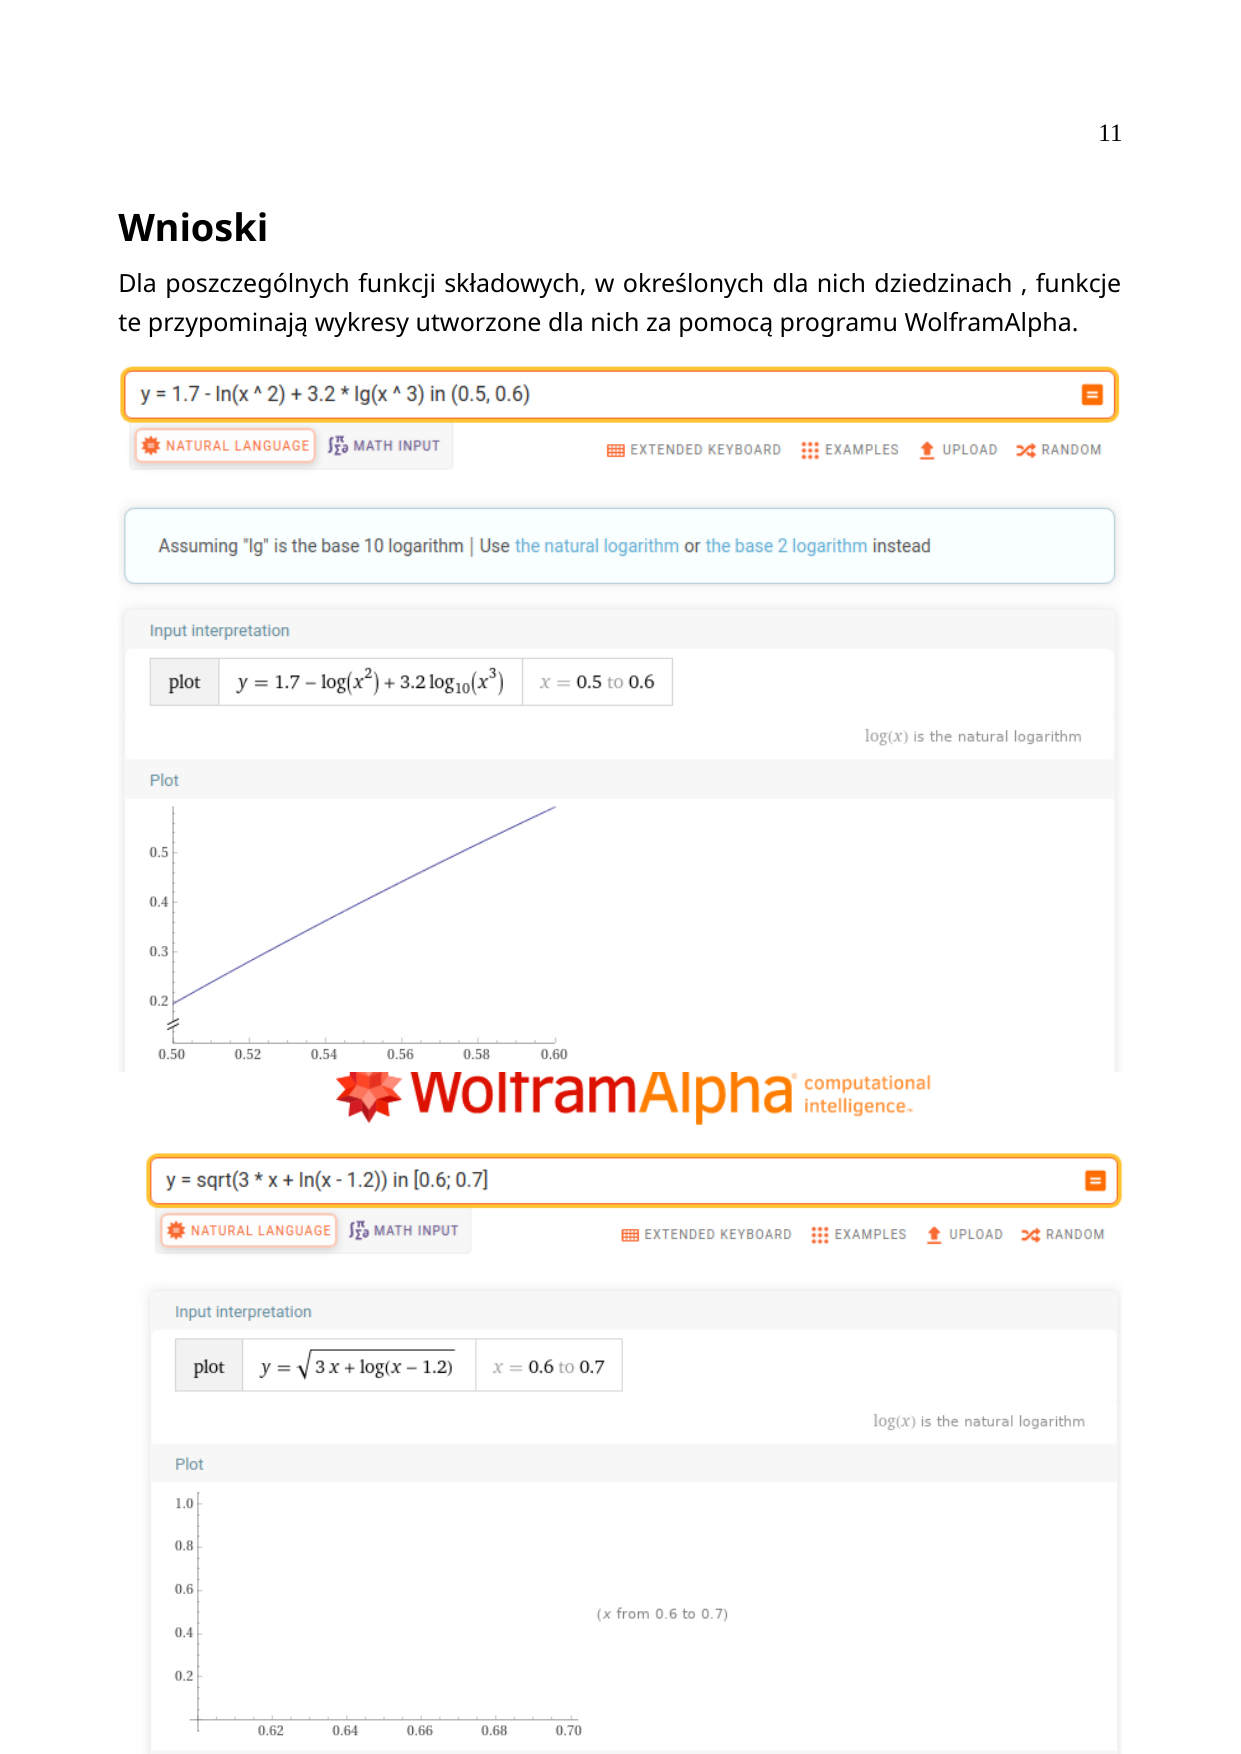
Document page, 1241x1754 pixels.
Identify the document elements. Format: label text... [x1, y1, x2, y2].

subtitle Wnioski [118, 201, 1122, 253]
text Dla poszczególnych funkcji składowych, w określonych dla nich dziedzinach , funkcje te przypominają wykresy utworzone dla nich za pomocą programu WolframAlpha. [118, 266, 1122, 339]
picture [118, 358, 1123, 1754]
